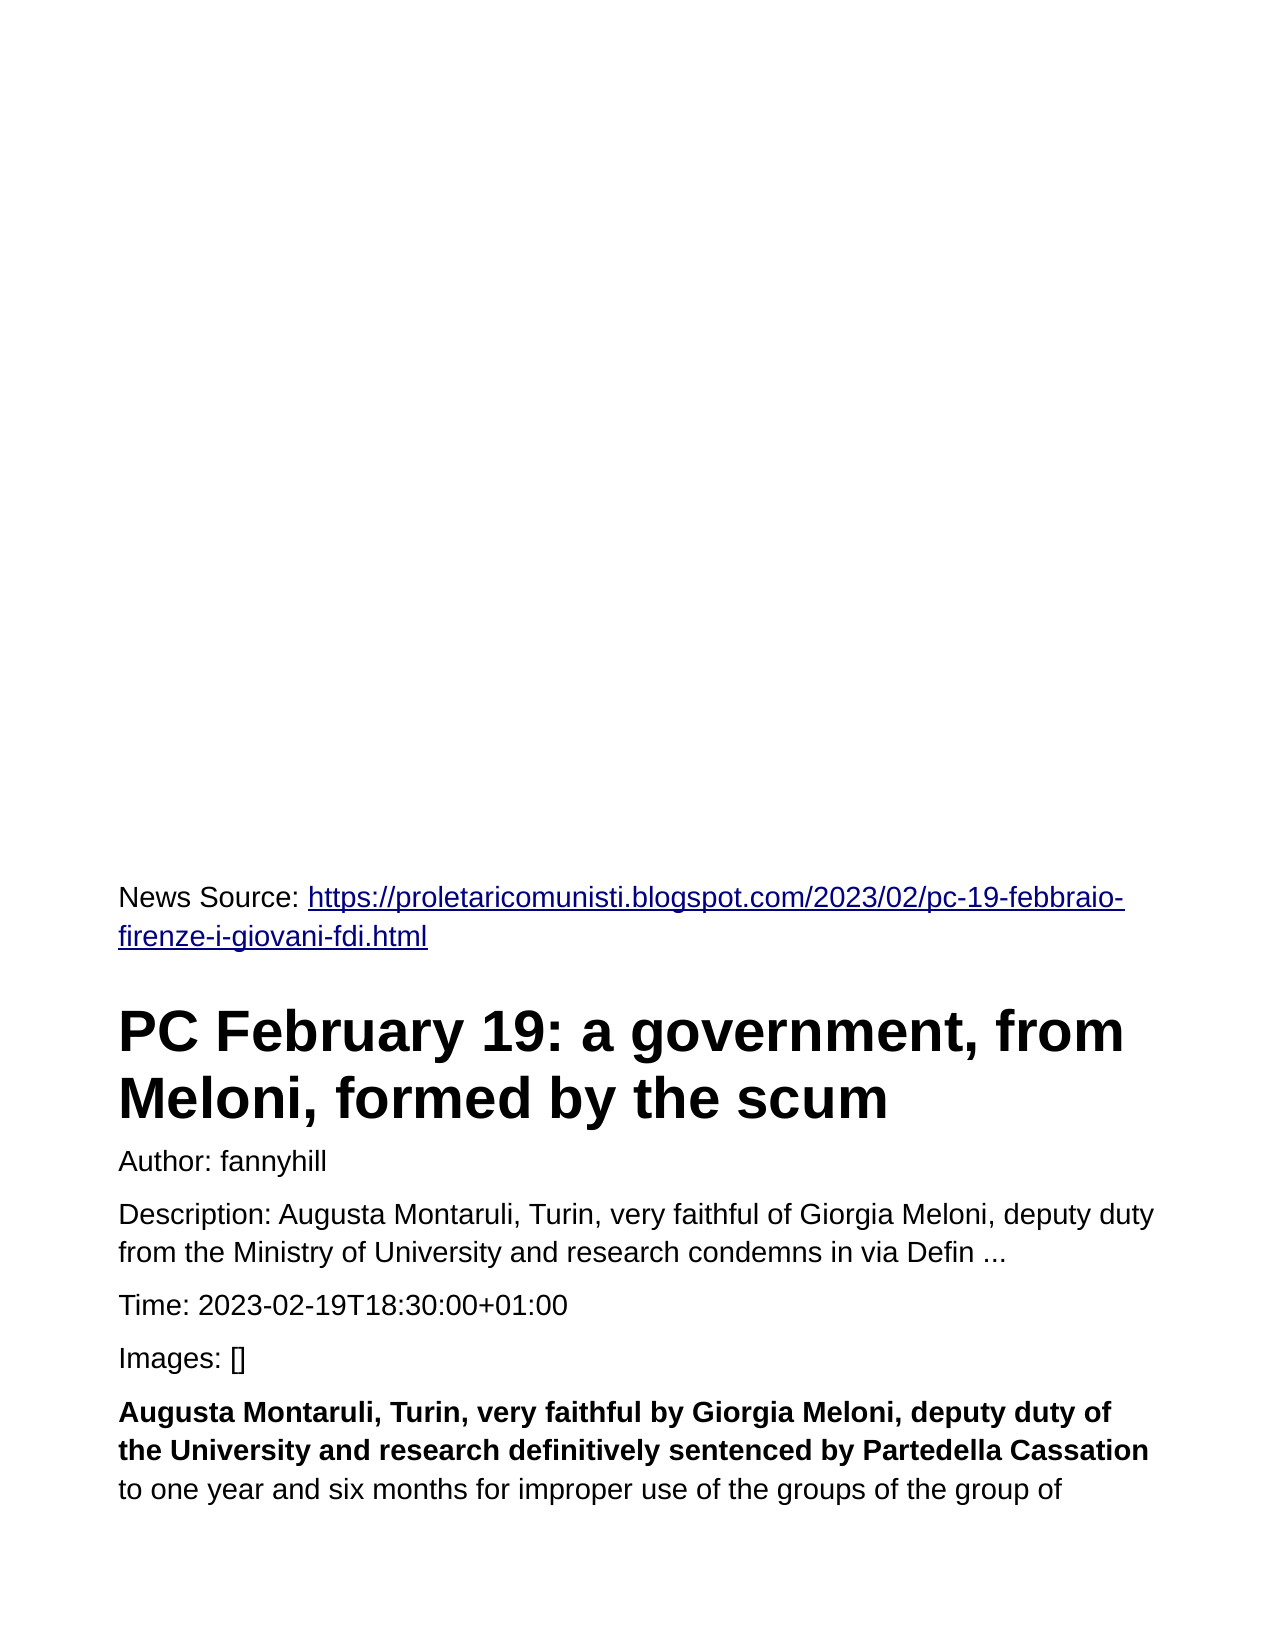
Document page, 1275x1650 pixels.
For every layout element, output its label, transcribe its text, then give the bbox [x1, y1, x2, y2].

subtitle PC February 19: a government, from Meloni, formed by the scum [118, 997, 1157, 1131]
text Time: 2023-02-19T18:30:00+01:00 [118, 1288, 1157, 1322]
text Augusta Montaruli, Turin, very faithful by Giorgia Meloni, deputy duty of the University and research definitively sentenced by Partedella Cassation to one year and six months for improper use of the groups of the group of [118, 1394, 1157, 1505]
text Author: fannyhill [118, 1143, 1157, 1177]
text Description: Augusta Montaruli, Turin, very faithful of Giorgia Meloni, deputy duty from the Ministry of University and research condemns in via Defin ... [118, 1197, 1157, 1269]
text News Source: https://proletaricomunisti.blogspot.com/2023/02/pc-19-febbraio-firenze-i-giovani-fdi.html [118, 880, 1157, 952]
text Images: [] [118, 1341, 1157, 1375]
